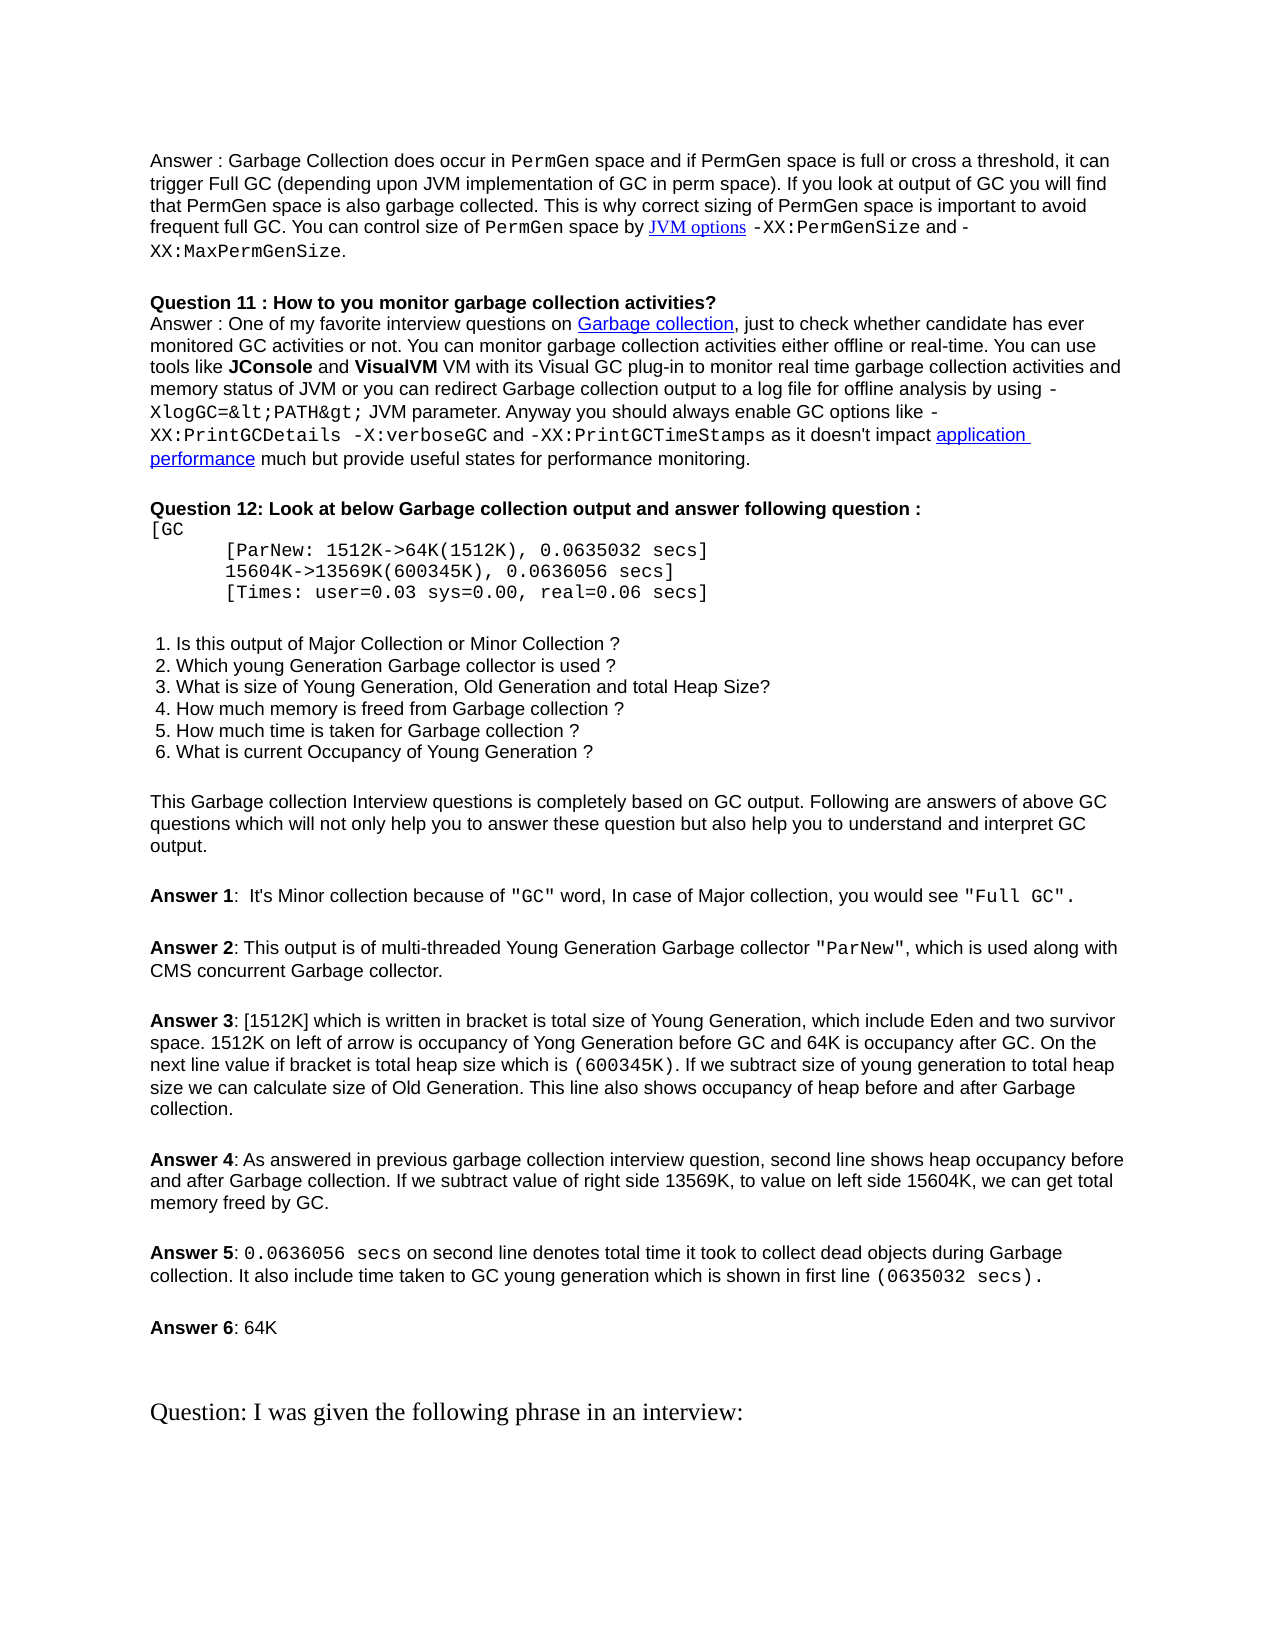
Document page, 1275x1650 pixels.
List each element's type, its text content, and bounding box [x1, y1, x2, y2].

text Answer 1: It's Minor collection because of "GC" word, In case of Major collection, you would see "Full GC". [150, 885, 1125, 908]
text [ParNew: 1512K->64K(1512K), 0.0635032 secs] [150, 541, 1125, 562]
text 5. How much time is taken for Garbage collection ? [150, 719, 1125, 741]
text Answer : Garbage Collection does occur in PermGen space and if PermGen space is full or cross a threshold, it can trigger Full GC (depending upon JVM implementation of GC in perm space). If you look at output of GC you will find that PermGen space is also garbage collected. This is why correct sizing of PermGen space is important to avoid frequent full GC. You can control size of PermGen space by JVM options -XX:PermGenSize and -XX:MaxPermGenSize. [150, 150, 1125, 263]
text [Times: user=0.03 sys=0.00, real=0.06 secs] [150, 583, 1125, 604]
text 4. How much memory is freed from Garbage collection ? [150, 698, 1125, 719]
text 2. Which young Generation Garbage collector is used ? [150, 655, 1125, 676]
text 1. Is this output of Major Collection or Minor Collection ? [150, 633, 1125, 655]
text Answer 2: This output is of multi-threaded Young Generation Garbage collector "ParNew", which is used along with CMS concurrent Garbage collector. [150, 937, 1125, 981]
text This Garbage collection Interview questions is completely based on GC output. Following are answers of above GC questions which will not only help you to answer these question but also help you to understand and interpret GC output. [150, 791, 1125, 856]
text [GC [150, 519, 1125, 541]
text Question: I was given the following phrase in an interview: [150, 1397, 1125, 1425]
text 15604K->13569K(600345K), 0.0636056 secs] [150, 562, 1125, 583]
text Answer 5: 0.0636056 secs on second line denotes total time it took to collect dead objects during Garbage collection. It also include time taken to GC young generation which is shown in first line (0635032 secs). [150, 1242, 1125, 1288]
text Answer 3: [1512K] which is written in bracket is total size of Young Generation, which include Eden and two survivor space. 1512K on left of arrow is occupancy of Yong Generation before GC and 64K is occupancy after GC. On the next line value if bracket is total heap size which is (600345K). If we subtract size of young generation to total heap size we can calculate size of Old Generation. This line also shows occupancy of heap before and after Garbage collection. [150, 1010, 1125, 1120]
text Question 12: Look at below Garbage collection output and answer following question : [150, 498, 1125, 519]
text Question 11 : How to you monitor garbage collection activities? [150, 292, 1125, 313]
text Answer 6: 64K [150, 1317, 1125, 1339]
text Answer : One of my favorite interview questions on Garbage collection, just to check whether candidate has ever monitored GC activities or not. You can monitor garbage collection activities either offline or real-time. You can use tools like JConsole and VisualVM VM with its Visual GC plug-in to monitor real time garbage collection activities and memory status of JVM or you can redirect Garbage collection output to a log file for offline analysis by using -XlogGC=&lt;PATH&gt; JVM parameter. Anyway you should always enable GC options like -XX:PrintGCDetails -X:verboseGC and -XX:PrintGCTimeStamps as it doesn't impact application performance much but provide useful states for performance monitoring. [150, 313, 1125, 469]
text Answer 4: As answered in previous garbage collection interview question, second line shows heap occupancy before and after Garbage collection. If we subtract value of right side 13569K, to value on left side 15604K, we can get total memory freed by GC. [150, 1148, 1125, 1213]
text 6. What is current Occupancy of Young Generation ? [150, 741, 1125, 762]
text 3. What is size of Young Generation, Old Generation and total Heap Size? [150, 676, 1125, 698]
